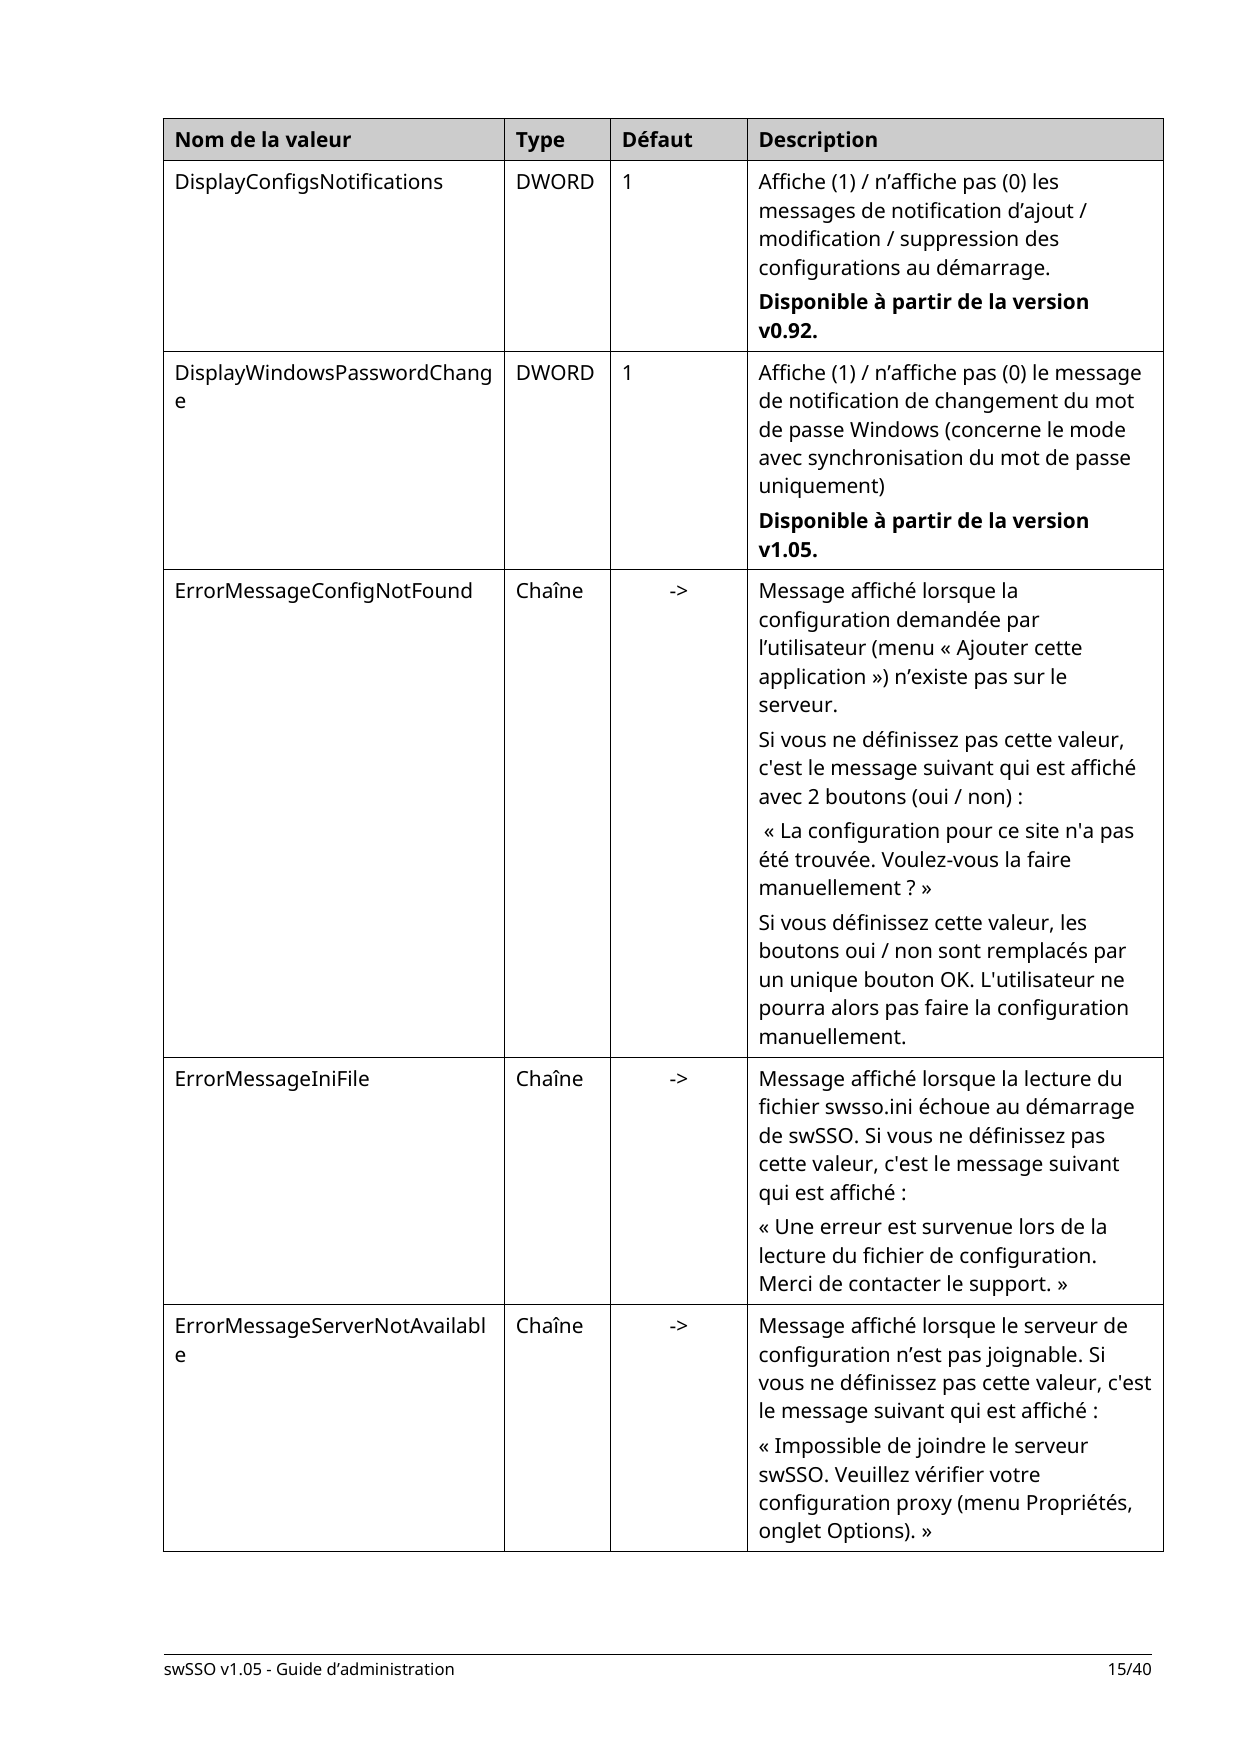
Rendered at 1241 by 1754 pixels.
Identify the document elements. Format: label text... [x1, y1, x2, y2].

table_cell Message affiché lorsque la configuration demandée par l’utilisateur (menu « Ajouter cette application ») n’existe pas sur le serveur. Si vous ne définissez pas cette valeur, c'est le message suivant qui est affiché avec 2 boutons (oui / non) : « La configuration pour ce site n'a pas été trouvée. Voulez-vous la faire manuellement ? » Si vous définissez cette valeur, les boutons oui / non sont remplacés par un unique bouton OK. L'utilisateur ne pourra alors pas faire la configuration manuellement. [748, 570, 1163, 1057]
table_cell Message affiché lorsque le serveur de configuration n’est pas joignable. Si vous ne définissez pas cette valeur, c'est le message suivant qui est affiché : « Impossible de joindre le serveur swSSO. Veuillez vérifier votre configuration proxy (menu Propriétés, onglet Options). » [748, 1305, 1163, 1551]
table_header Description [748, 119, 1163, 160]
table_cell ErrorMessageIniFile [164, 1058, 504, 1304]
table_cell Affiche (1) / n’affiche pas (0) le message de notification de changement du mot de passe Windows (concerne le mode avec synchronisation du mot de passe uniquement) Disponible à partir de la version v1.05. [748, 352, 1163, 569]
table_header Type [505, 119, 610, 160]
table_cell ErrorMessageServerNotAvailable [164, 1305, 504, 1551]
table_cell Chaîne [505, 1305, 610, 1551]
table_cell DWORD [505, 352, 610, 569]
table_header Nom de la valeur [164, 119, 504, 160]
table_cell DisplayConfigsNotifications [164, 161, 504, 351]
table_cell 1 [611, 352, 747, 569]
table_cell Message affiché lorsque la lecture du fichier swsso.ini échoue au démarrage de swSSO. Si vous ne définissez pas cette valeur, c'est le message suivant qui est affiché : « Une erreur est survenue lors de la lecture du fichier de configuration. Merci de contacter le support. » [748, 1058, 1163, 1304]
table_cell Chaîne [505, 1058, 610, 1304]
table_cell -> [611, 1058, 747, 1304]
table_cell -> [611, 1305, 747, 1551]
table_cell DWORD [505, 161, 610, 351]
table_cell Chaîne [505, 570, 610, 1057]
table_cell -> [611, 570, 747, 1057]
table_cell Affiche (1) / n’affiche pas (0) les messages de notification d’ajout / modification / suppression des configurations au démarrage. Disponible à partir de la version v0.92. [748, 161, 1163, 351]
table_cell 1 [611, 161, 747, 351]
table_cell ErrorMessageConfigNotFound [164, 570, 504, 1057]
table_cell DisplayWindowsPasswordChange [164, 352, 504, 569]
table_header Défaut [611, 119, 747, 160]
